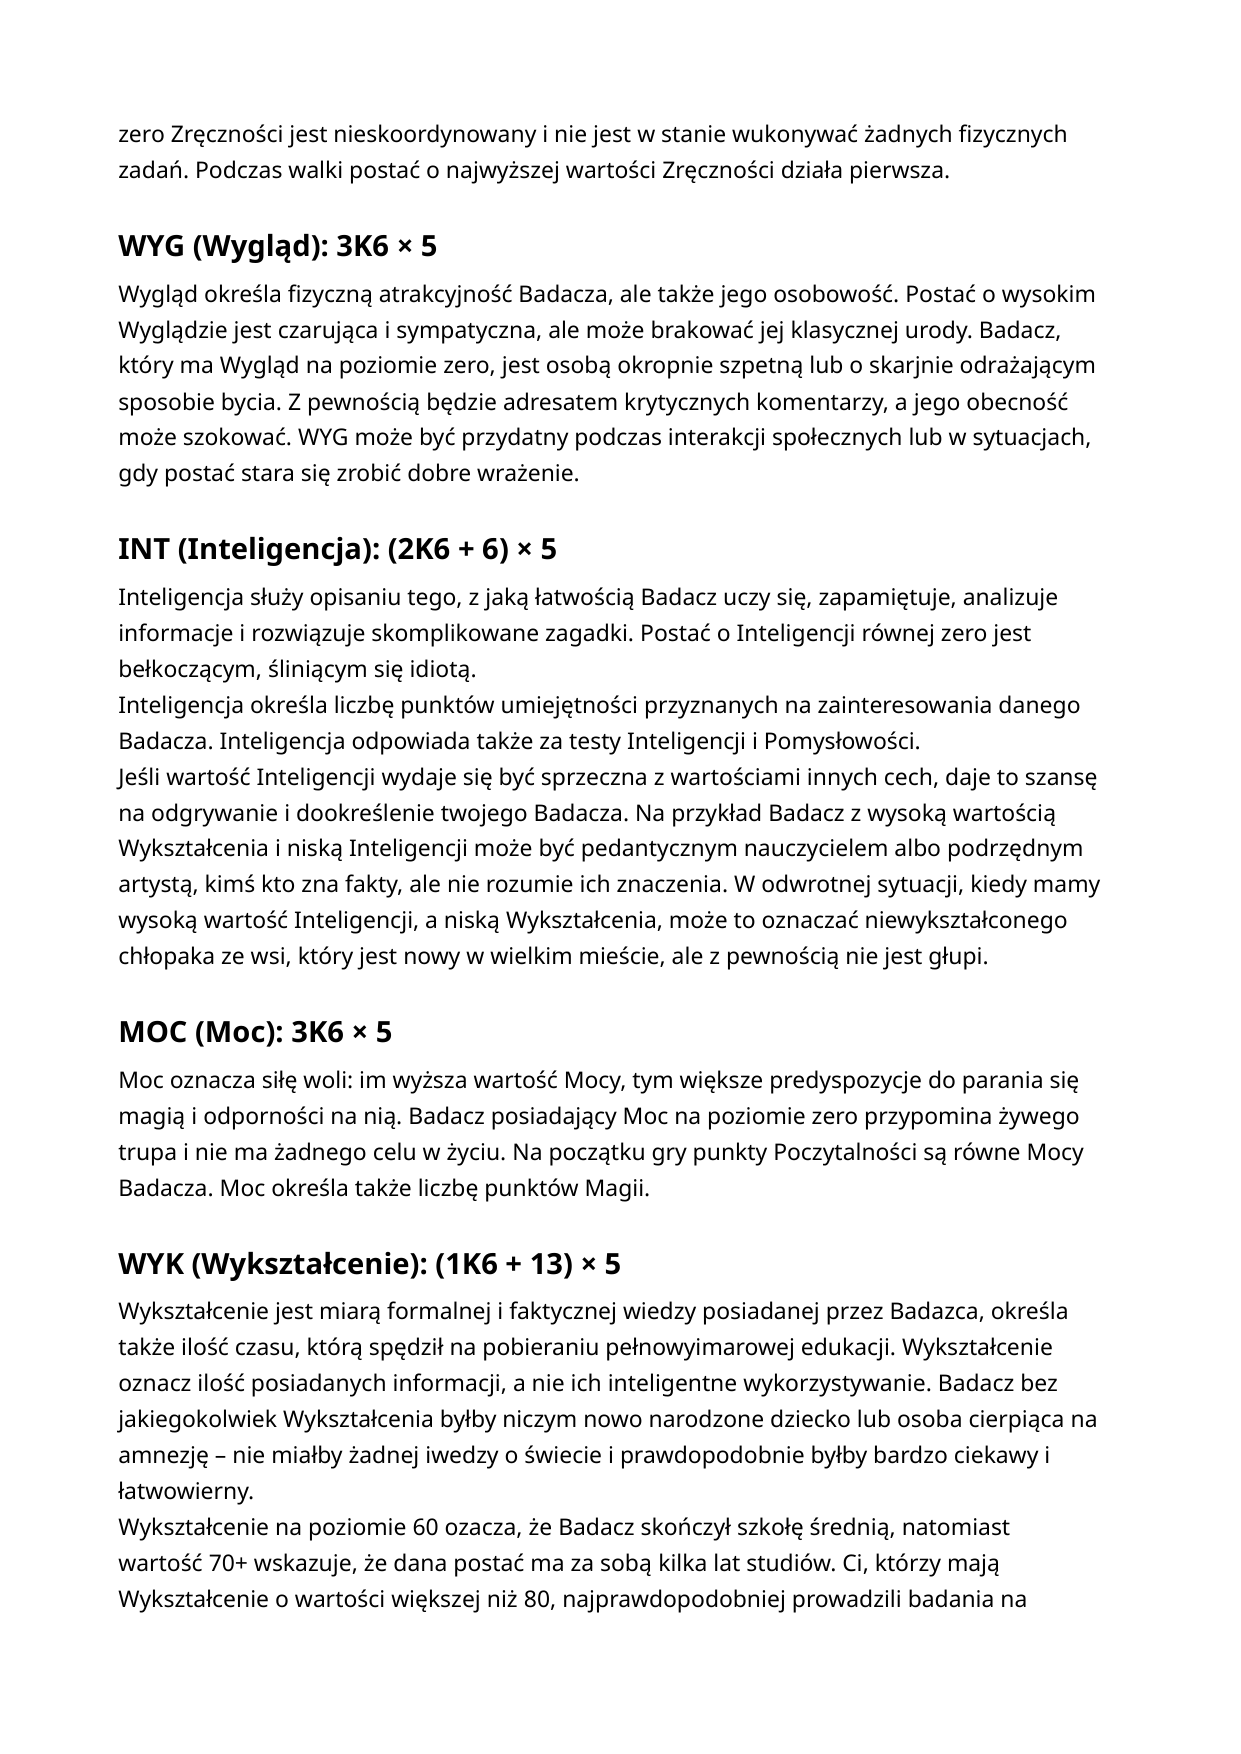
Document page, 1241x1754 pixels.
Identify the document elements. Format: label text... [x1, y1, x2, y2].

text Moc oznacza siłę woli: im wyższa wartość Mocy, tym większe predyspozycje do parania się magią i odporności na nią. Badacz posiadający Moc na poziomie zero przypomina żywego trupa i nie ma żadnego celu w życiu. Na początku gry punkty Poczytalności są równe Mocy Badacza. Moc określa także liczbę punktów Magii. [118, 1064, 1122, 1203]
text Wygląd określa fizyczną atrakcyjność Badacza, ale także jego osobowość. Postać o wysokim Wyglądzie jest czarująca i sympatyczna, ale może brakować jej klasycznej urody. Badacz, który ma Wygląd na poziomie zero, jest osobą okropnie szpetną lub o skarjnie odrażającym sposobie bycia. Z pewnością będzie adresatem krytycznych komentarzy, a jego obecność może szokować. WYG może być przydatny podczas interakcji społecznych lub w sytuacjach, gdy postać stara się zrobić dobre wrażenie. [118, 278, 1122, 488]
subtitle WYK (Wykształcenie): (1K6 + 13) × 5 [118, 1243, 1122, 1283]
subtitle MOC (Moc): 3K6 × 5 [118, 1012, 1122, 1051]
subtitle WYG (Wygląd): 3K6 × 5 [118, 225, 1122, 265]
text zero Zręczności jest nieskoordynowany i nie jest w stanie wukonywać żadnych fizycznych zadań. Podczas walki postać o najwyższej wartości Zręczności działa pierwsza. [118, 118, 1122, 185]
text Inteligencja służy opisaniu tego, z jaką łatwością Badacz uczy się, zapamiętuje, analizuje informacje i rozwiązuje skomplikowane zagadki. Postać o Inteligencji równej zero jest bełkoczącym, śliniącym się idiotą. Inteligencja określa liczbę punktów umiejętności przyznanych na zainteresowania danego Badacza. Inteligencja odpowiada także za testy Inteligencji i Pomysłowości. Jeśli wartość Inteligencji wydaje się być sprzeczna z wartościami innych cech, daje to szansę na odgrywanie i dookreślenie twojego Badacza. Na przykład Badacz z wysoką wartością Wykształcenia i niską Inteligencji może być pedantycznym nauczycielem albo podrzędnym artystą, kimś kto zna fakty, ale nie rozumie ich znaczenia. W odwrotnej sytuacji, kiedy mamy wysoką wartość Inteligencji, a niską Wykształcenia, może to oznaczać niewykształconego chłopaka ze wsi, który jest nowy w wielkim mieście, ale z pewnością nie jest głupi. [118, 581, 1122, 971]
subtitle INT (Inteligencja): (2K6 + 6) × 5 [118, 529, 1122, 568]
text Wykształcenie jest miarą formalnej i faktycznej wiedzy posiadanej przez Badazca, określa także ilość czasu, którą spędził na pobieraniu pełnowyimarowej edukacji. Wykształcenie oznacz ilość posiadanych informacji, a nie ich inteligentne wykorzystywanie. Badacz bez jakiegokolwiek Wykształcenia byłby niczym nowo narodzone dziecko lub osoba cierpiąca na amnezję – nie miałby żadnej iwedzy o świecie i prawdopodobnie byłby bardzo ciekawy i łatwowierny. Wykształcenie na poziomie 60 ozacza, że Badacz skończył szkołę średnią, natomiast wartość 70+ wskazuje, że dana postać ma za sobą kilka lat studiów. Ci, którzy mają Wykształcenie o wartości większej niż 80, najprawdopodobniej prowadzili badania na [118, 1295, 1122, 1614]
